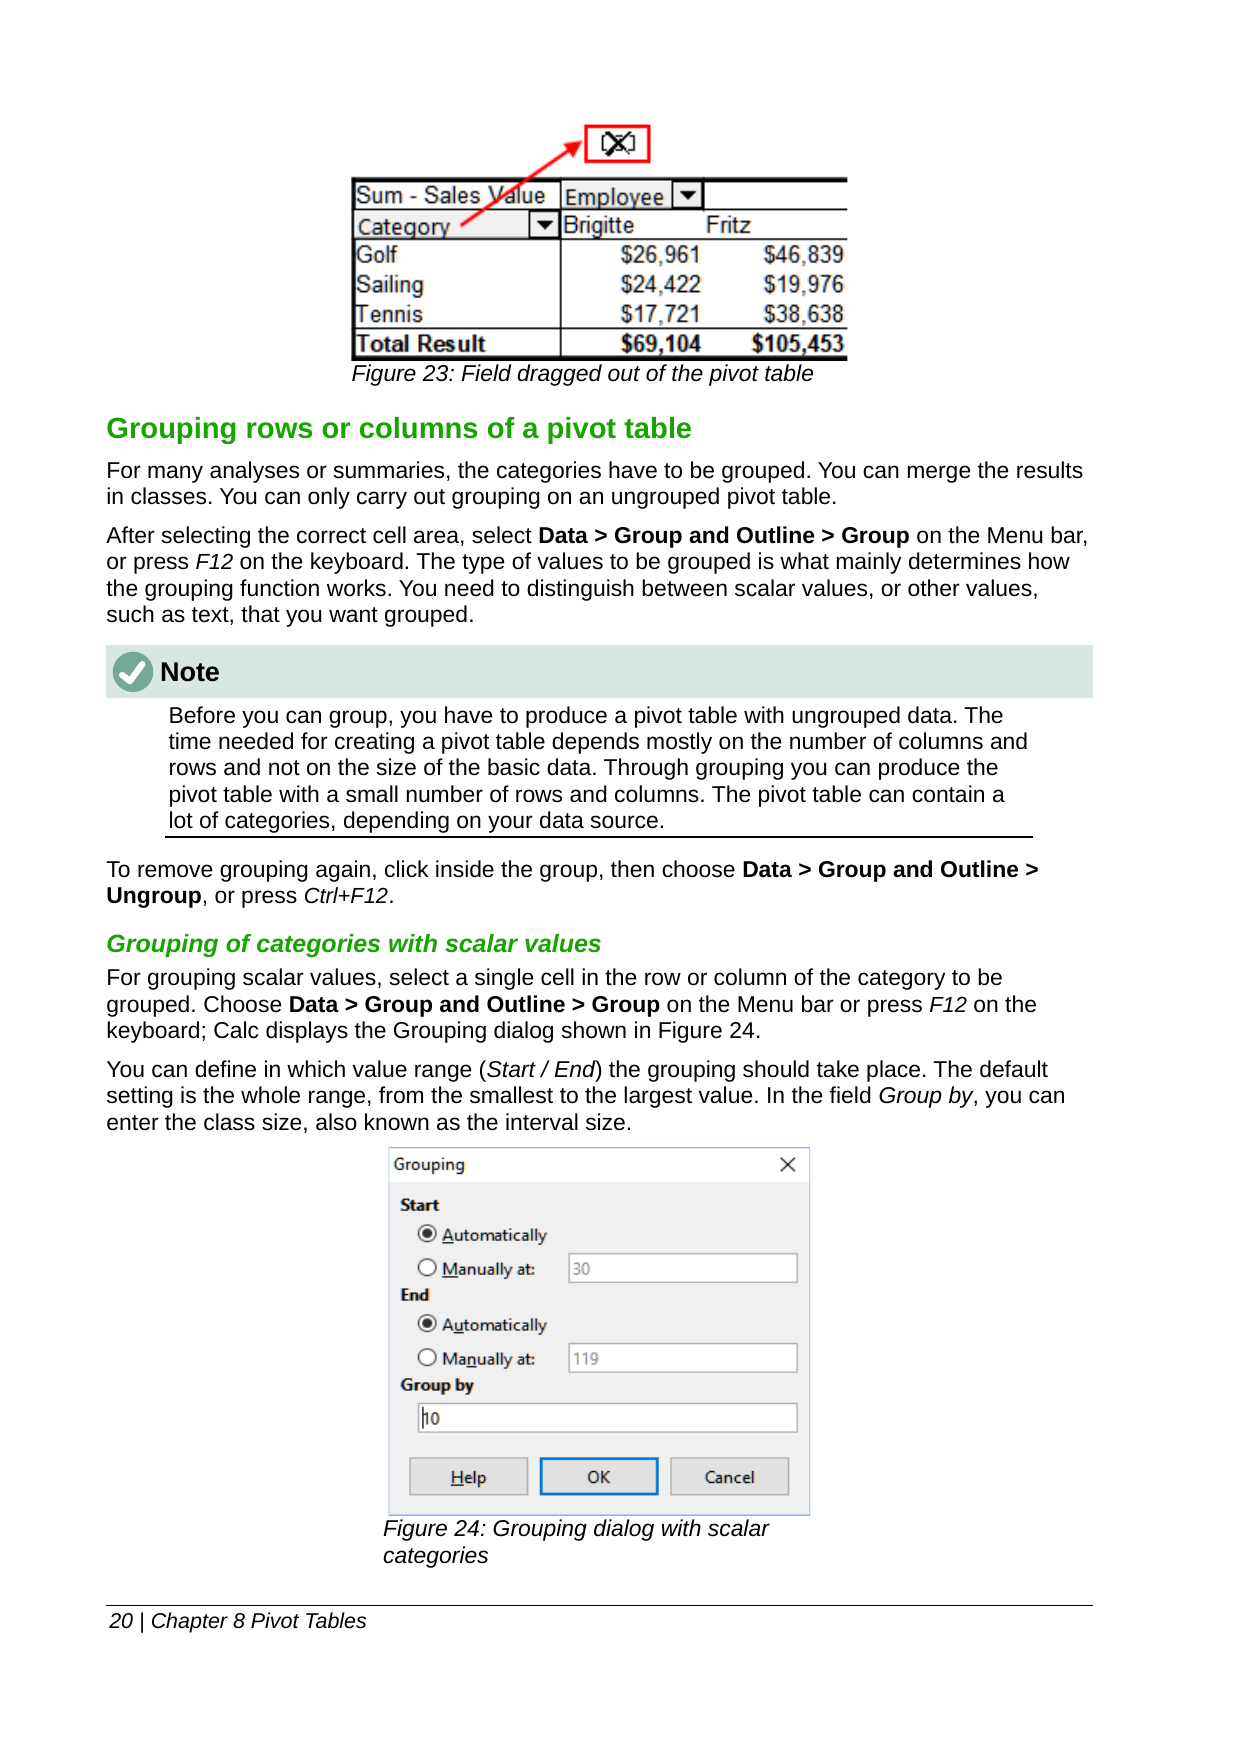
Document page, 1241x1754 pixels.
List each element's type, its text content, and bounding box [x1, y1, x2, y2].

subtitle Grouping of categories with scalar values [106, 929, 1093, 958]
text Figure 24: Grouping dialog with scalar categories [383, 1147, 816, 1568]
text For grouping scalar values, select a single cell in the row or column of the category to be grouped. Choose Data > Group and Outline > Group on the Menu bar or press F12 on the keyboard; Calc displays the Grouping dialog shown in Figure 24. [106, 964, 1093, 1043]
text You can define in which value range (Start / End) the grouping should take place. The default setting is the whole range, from the smallest to the largest value. In the field Group by, you can enter the class size, also known as the interval size. [106, 1056, 1093, 1135]
text Before you can group, you have to produce a pivot table with ungrouped data. The time needed for creating a pivot table depends mostly on the number of columns and rows and not on the size of the basic data. Through grouping you can produce the pivot table with a small number of rows and columns. The pivot table can contain a lot of categories, depending on your data source. [165, 698, 1033, 836]
subtitle Note [106, 645, 1093, 698]
subtitle Grouping rows or columns of a pivot table [106, 411, 1093, 445]
text After selecting the correct cell area, select Data > Group and Outline > Group on the Menu bar, or press F12 on the keyboard. The type of values to be grouped is what mainly determines how the grouping function works. You need to distinguish between scalar values, or other values, such as text, that you want grouped. [106, 522, 1093, 627]
text To remove grouping again, click inside the group, then choose Data > Group and Outline > Ungroup, or press Ctrl+F12. [106, 856, 1093, 909]
picture [351, 118, 848, 361]
text Figure 23: Field dragged out of the pivot table [351, 361, 848, 387]
text For many analyses or summaries, the categories have to be grouped. You can merge the results in classes. You can only carry out grouping on an ungrouped pivot table. [106, 457, 1093, 509]
picture [388, 1147, 811, 1516]
